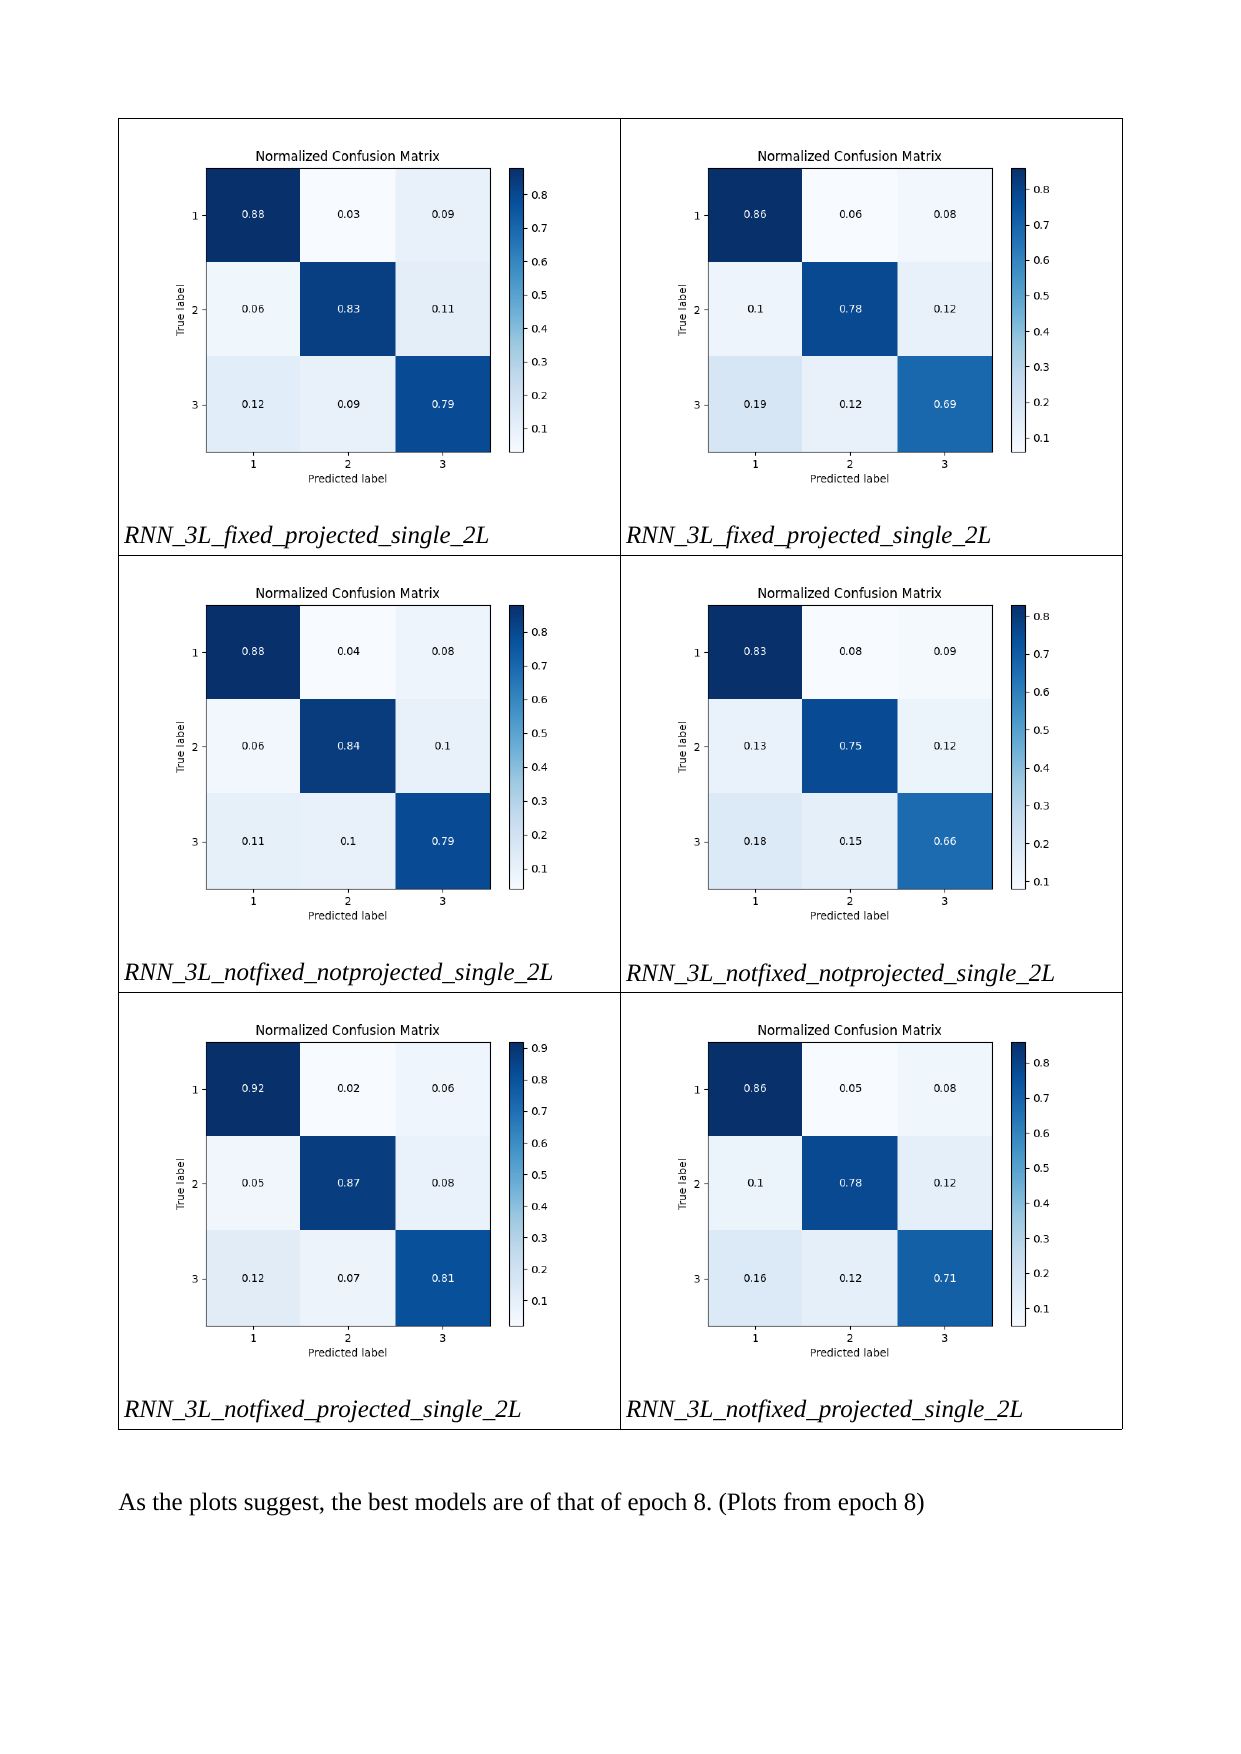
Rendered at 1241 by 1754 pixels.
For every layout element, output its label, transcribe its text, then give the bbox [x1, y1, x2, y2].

picture [123, 997, 615, 1366]
picture [123, 123, 615, 492]
table_cell RNN_3L_fixed_projected_single_2L [621, 119, 1122, 555]
picture [625, 561, 1117, 929]
text As the plots suggest, the best models are of that of epoch 8. (Plots from epoch 8) [118, 1487, 1122, 1515]
table_cell RNN_3L_notfixed_projected_single_2L [621, 993, 1122, 1429]
table_cell RNN_3L_notfixed_notprojected_single_2L [621, 556, 1122, 992]
picture [123, 561, 615, 929]
picture [625, 997, 1117, 1366]
table_cell RNN_3L_notfixed_projected_single_2L [119, 993, 620, 1429]
picture [625, 123, 1117, 492]
table_cell RNN_3L_notfixed_notprojected_single_2L [119, 556, 620, 992]
table_cell RNN_3L_fixed_projected_single_2L [119, 119, 620, 555]
